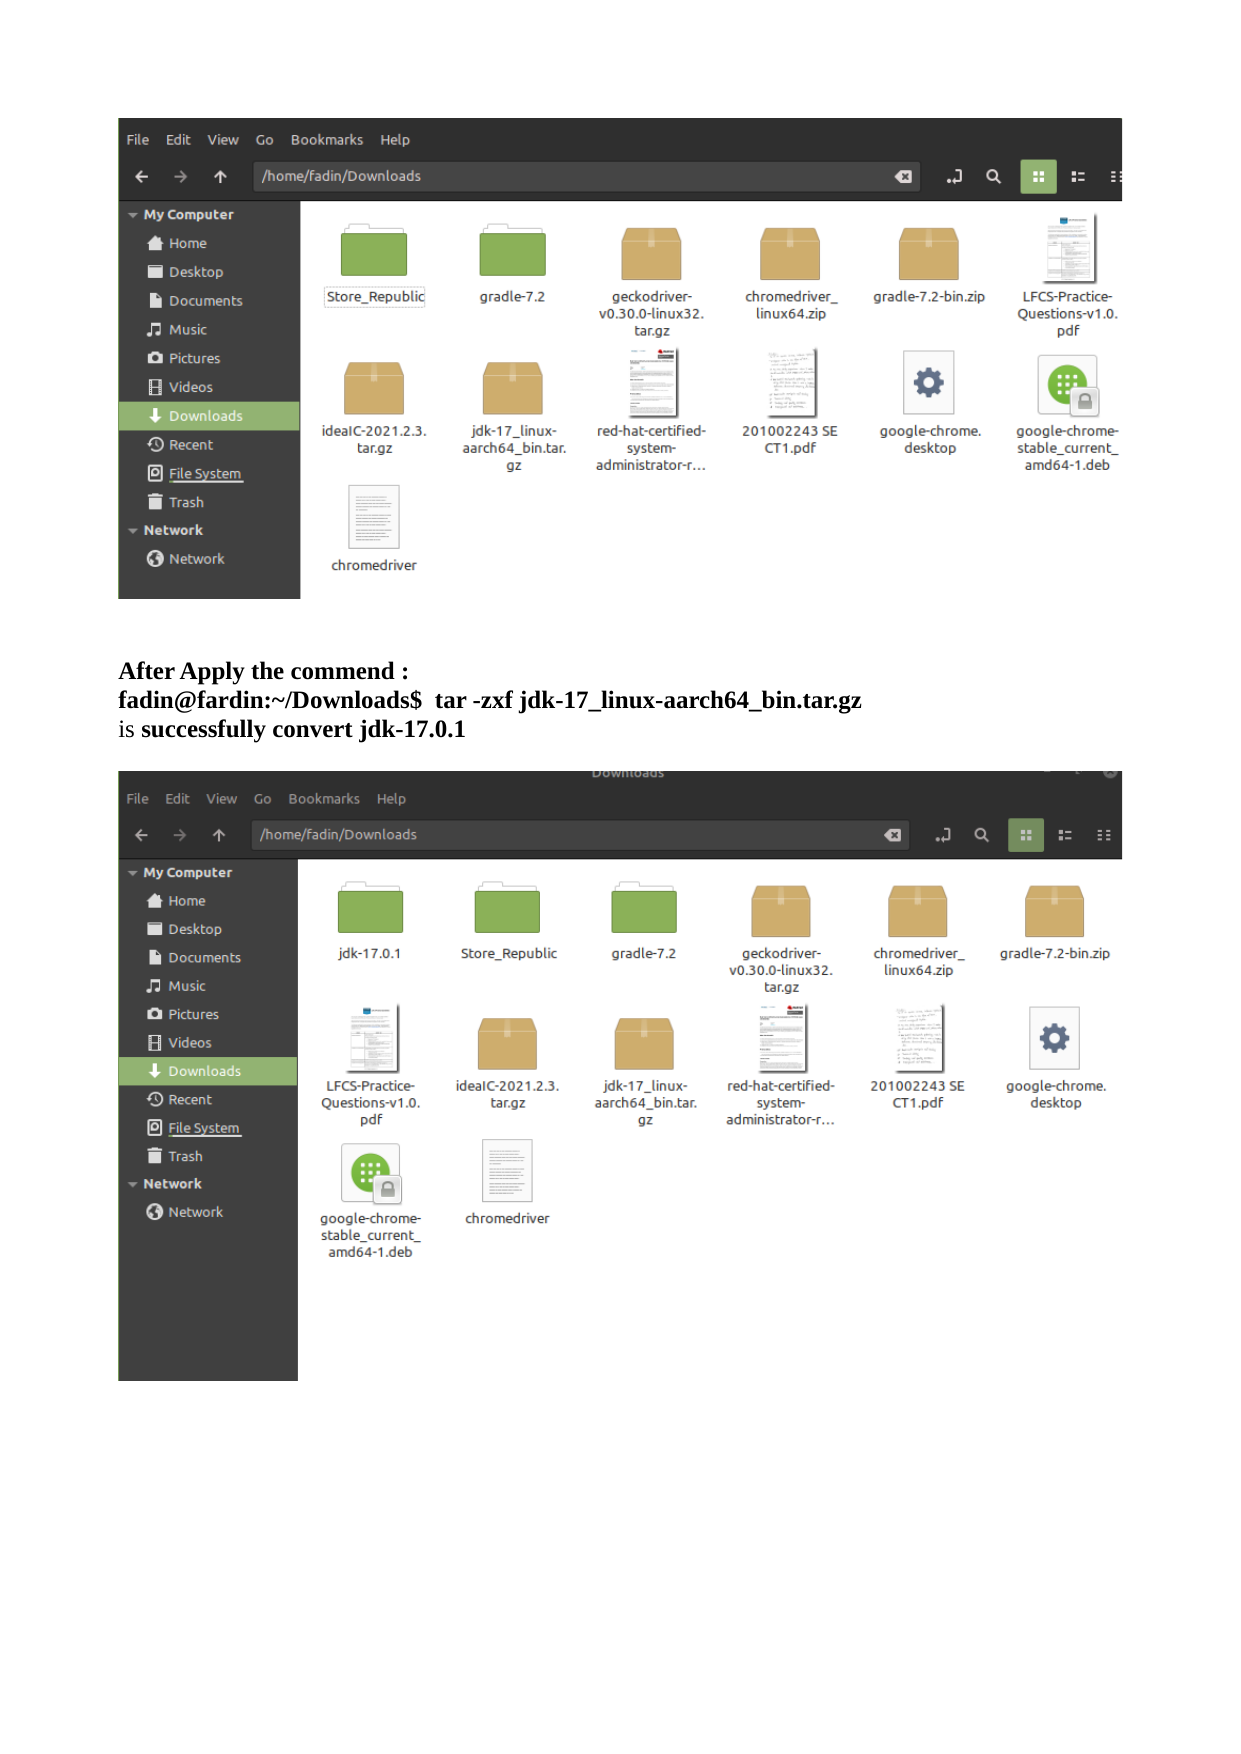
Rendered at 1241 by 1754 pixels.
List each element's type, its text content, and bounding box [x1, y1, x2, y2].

picture [118, 771, 1123, 1381]
text is successfully convert jdk-17.0.1 [118, 714, 1122, 742]
picture [118, 118, 1123, 599]
text fadin@fardin:~/Downloads$ tar -zxf jdk-17_linux-aarch64_bin.tar.gz [118, 685, 1122, 714]
text After Apply the commend : [118, 656, 1122, 685]
